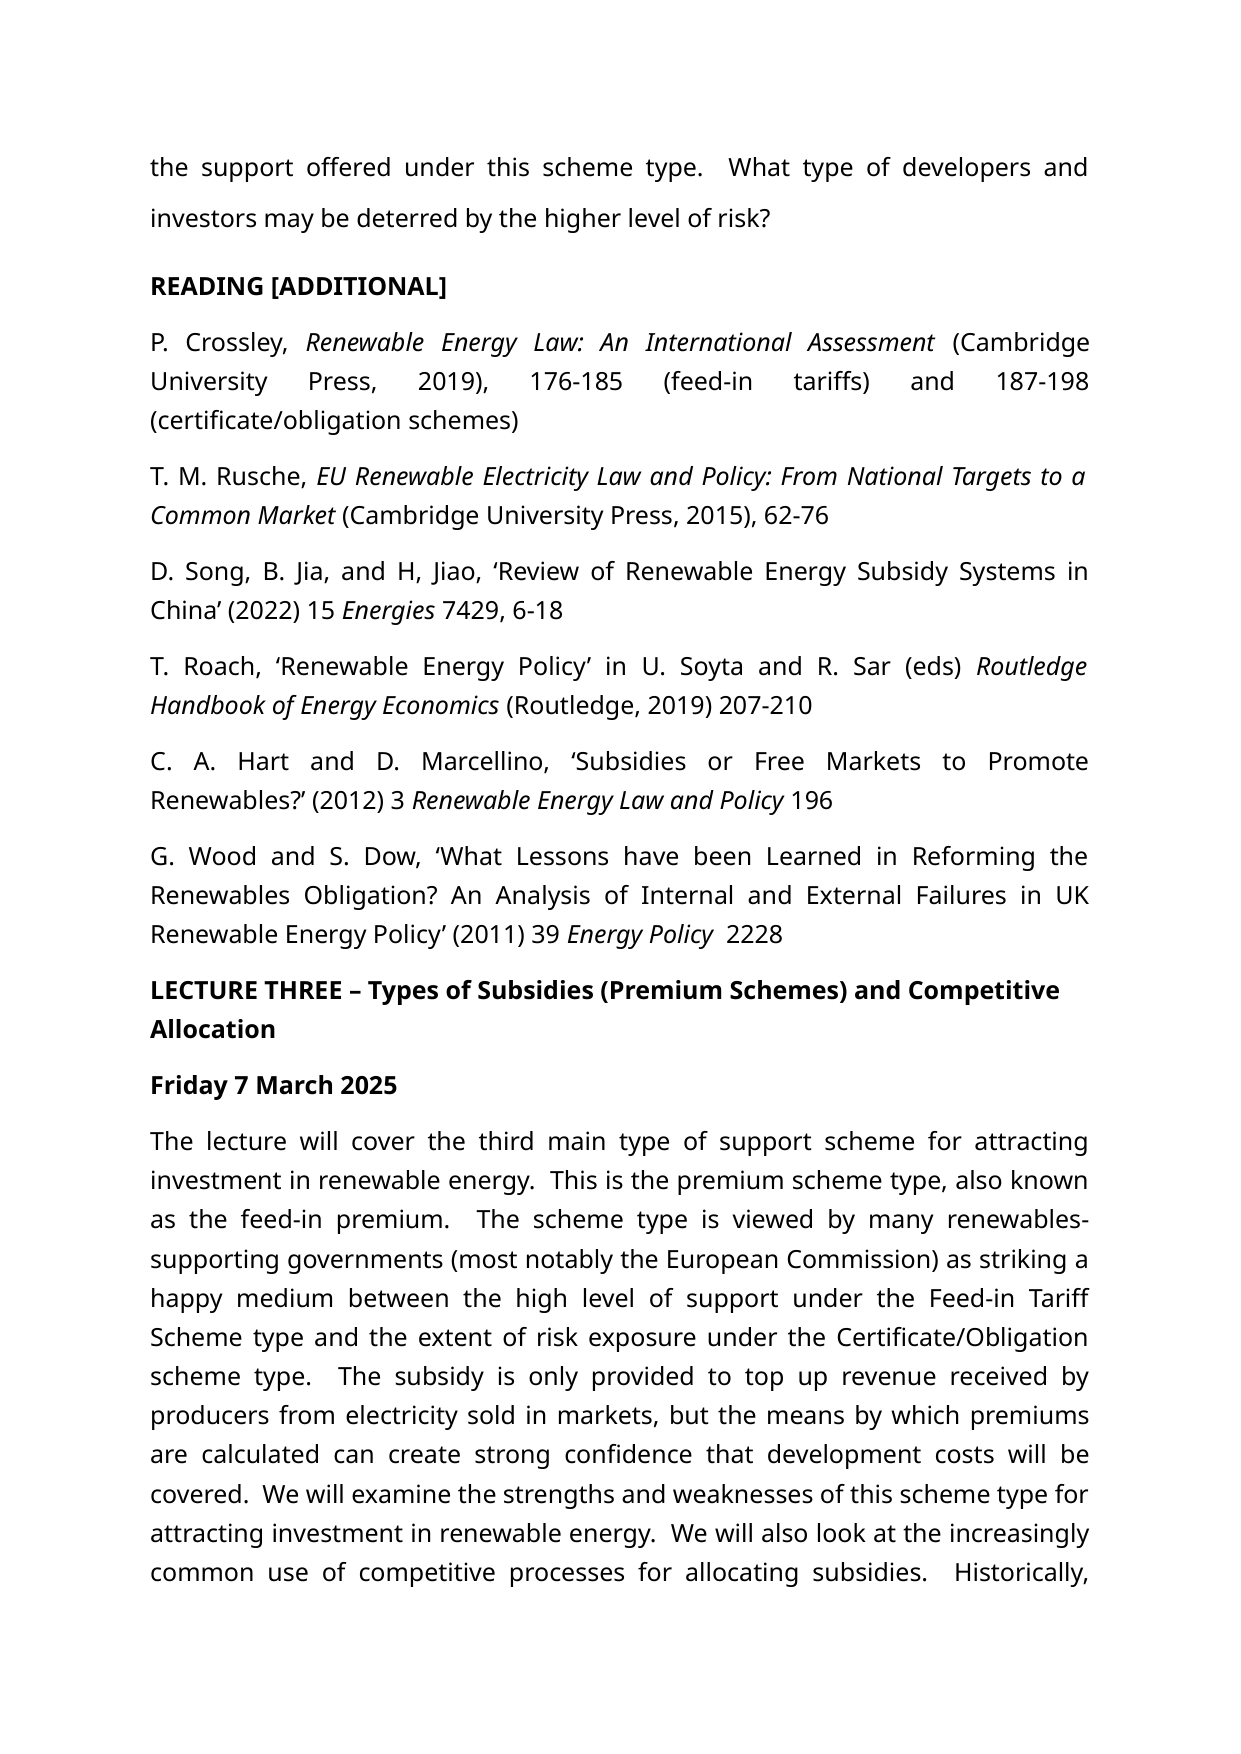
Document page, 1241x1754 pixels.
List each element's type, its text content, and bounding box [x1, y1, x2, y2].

text READING [ADDITIONAL] [150, 269, 1090, 303]
text the support offered under this scheme type. What type of developers and investors may be deterred by the higher level of risk? [150, 150, 1090, 235]
text T. Roach, ‘Renewable Energy Policy’ in U. Soyta and R. Sar (eds) Routledge Handbook of Energy Economics (Routledge, 2019) 207-210 [150, 649, 1090, 722]
text Friday 7 March 2025 [150, 1068, 1090, 1102]
text The lecture will cover the third main type of support scheme for attracting investment in renewable energy. This is the premium scheme type, also known as the feed-in premium. The scheme type is viewed by many renewables-supporting governments (most notably the European Commission) as striking a happy medium between the high level of support under the Feed-in Tariff Scheme type and the extent of risk exposure under the Certificate/Obligation scheme type. The subsidy is only provided to top up revenue received by producers from electricity sold in markets, but the means by which premiums are calculated can create strong confidence that development costs will be covered. We will examine the strengths and weaknesses of this scheme type for attracting investment in renewable energy. We will also look at the increasingly common use of competitive processes for allocating subsidies. Historically, [150, 1124, 1090, 1589]
text C. A. Hart and D. Marcellino, ‘Subsidies or Free Markets to Promote Renewables?’ (2012) 3 Renewable Energy Law and Policy 196 [150, 744, 1090, 817]
text G. Wood and S. Dow, ‘What Lessons have been Learned in Reforming the Renewables Obligation? An Analysis of Internal and External Failures in UK Renewable Energy Policy’ (2011) 39 Energy Policy 2228 [150, 839, 1090, 951]
text P. Crossley, Renewable Energy Law: An International Assessment (Cambridge University Press, 2019), 176-185 (feed-in tariffs) and 187-198 (certificate/obligation schemes) [150, 324, 1090, 437]
text D. Song, B. Jia, and H, Jiao, ‘Review of Renewable Energy Subsidy Systems in China’ (2022) 15 Energies 7429, 6-18 [150, 554, 1090, 627]
text T. M. Rusche, EU Renewable Electricity Law and Policy: From National Targets to a Common Market (Cambridge University Press, 2015), 62-76 [150, 459, 1090, 532]
text LECTURE THREE – Types of Subsidies (Premium Schemes) and Competitive Allocation [150, 973, 1090, 1046]
